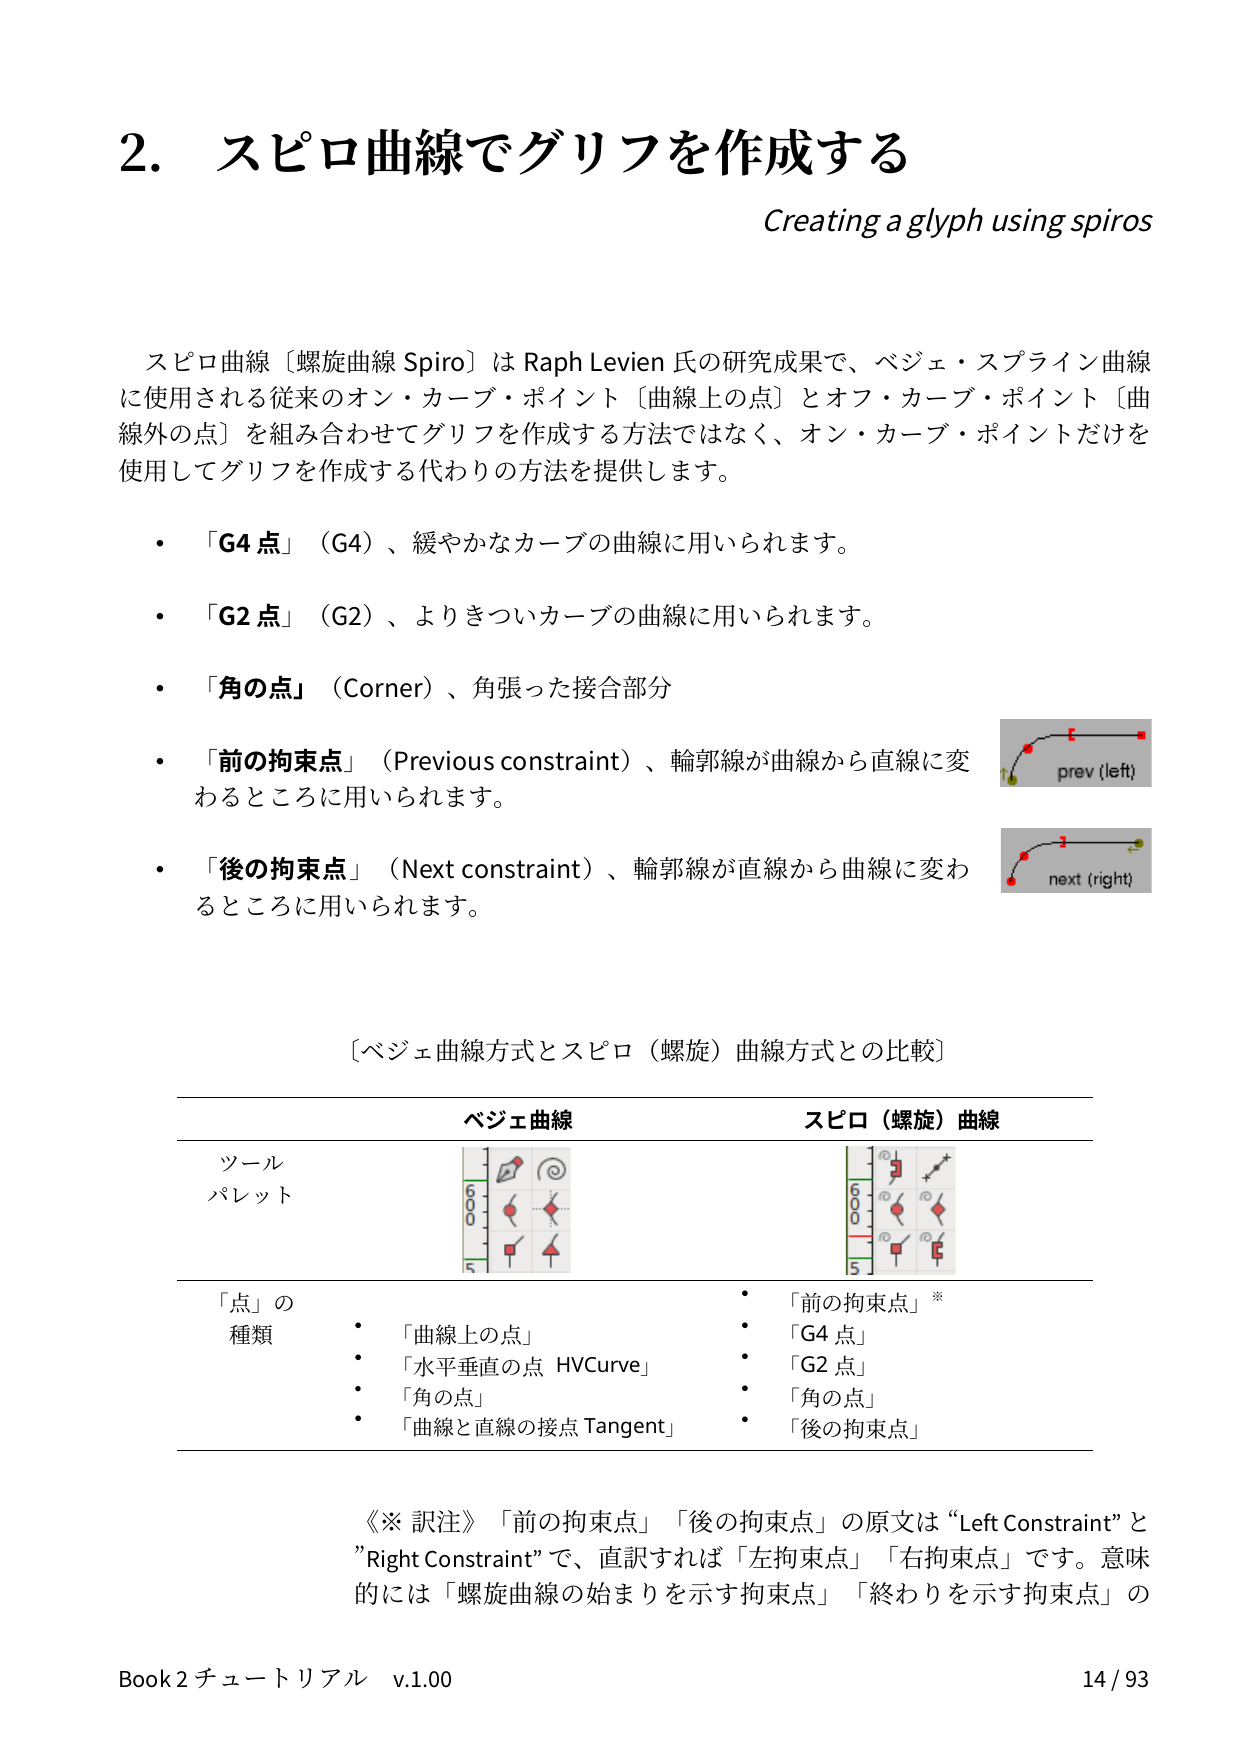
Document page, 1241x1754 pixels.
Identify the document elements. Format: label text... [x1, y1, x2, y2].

subtitle Creating a glyph using spiros [118, 198, 1152, 240]
table_cell 「点」の 種類 [177, 1281, 325, 1450]
picture [845, 1146, 959, 1275]
list 「角の点」（Corner）、角張った接合部分 [156, 647, 1152, 705]
table_cell ツール パレット [177, 1141, 325, 1280]
text 《※ 訳注》「前の拘束点」「後の拘束点」の原文は “Left Constraint” と ”Right Constraint” で、直訳すれば「左拘束点」「右拘束点」です。意味的には「螺旋曲線の始まりを示す拘束点」「終わりを示す拘束点」の [354, 1479, 1152, 1611]
picture [462, 1147, 574, 1273]
table_header [177, 1098, 325, 1140]
list 「G4 点」（G4）、緩やかなカーブの曲線に用いられます。 [156, 502, 1152, 560]
table_header スピロ（螺旋）曲線 [711, 1098, 1093, 1140]
list 「後の拘束点」（Next constraint）、輪郭線が直線から曲線に変わるところに用いられます。 [156, 828, 1152, 922]
list 「G2 点」（G2）、よりきついカーブの曲線に用いられます。 [156, 574, 1152, 632]
table_cell [711, 1141, 1093, 1280]
table_cell 「前の拘束点」※ 「G4 点」 「G2 点」 「角の点」 「後の拘束点」 [711, 1281, 1093, 1450]
table_cell 「曲線上の点」 「水平垂直の点 HVCurve」 「角の点」 「曲線と直線の接点 Tangent」 [325, 1281, 711, 1450]
table_cell [325, 1141, 711, 1280]
text スピロ曲線〔螺旋曲線 Spiro〕は Raph Levien 氏の研究成果で、ベジェ・スプライン曲線に使用される従来のオン・カーブ・ポイント〔曲線上の点〕とオフ・カーブ・ポイント〔曲線外の点〕を組み合わせてグリフを作成する方法ではなく、オン・カーブ・ポイントだけを使用してグリフを作成する代わりの方法を提供します。 [118, 321, 1152, 487]
table_header ベジェ曲線 [325, 1098, 711, 1140]
picture [1000, 719, 1152, 787]
list 「前の拘束点」（Previous constraint）、輪郭線が曲線から直線に変わるところに用いられます。 [156, 719, 1152, 813]
subtitle 2. スピロ曲線でグリフを作成する [118, 113, 1152, 185]
picture [1000, 828, 1152, 893]
text 〔ベジェ曲線方式とスピロ（螺旋）曲線方式との比較〕 [118, 1009, 1152, 1067]
